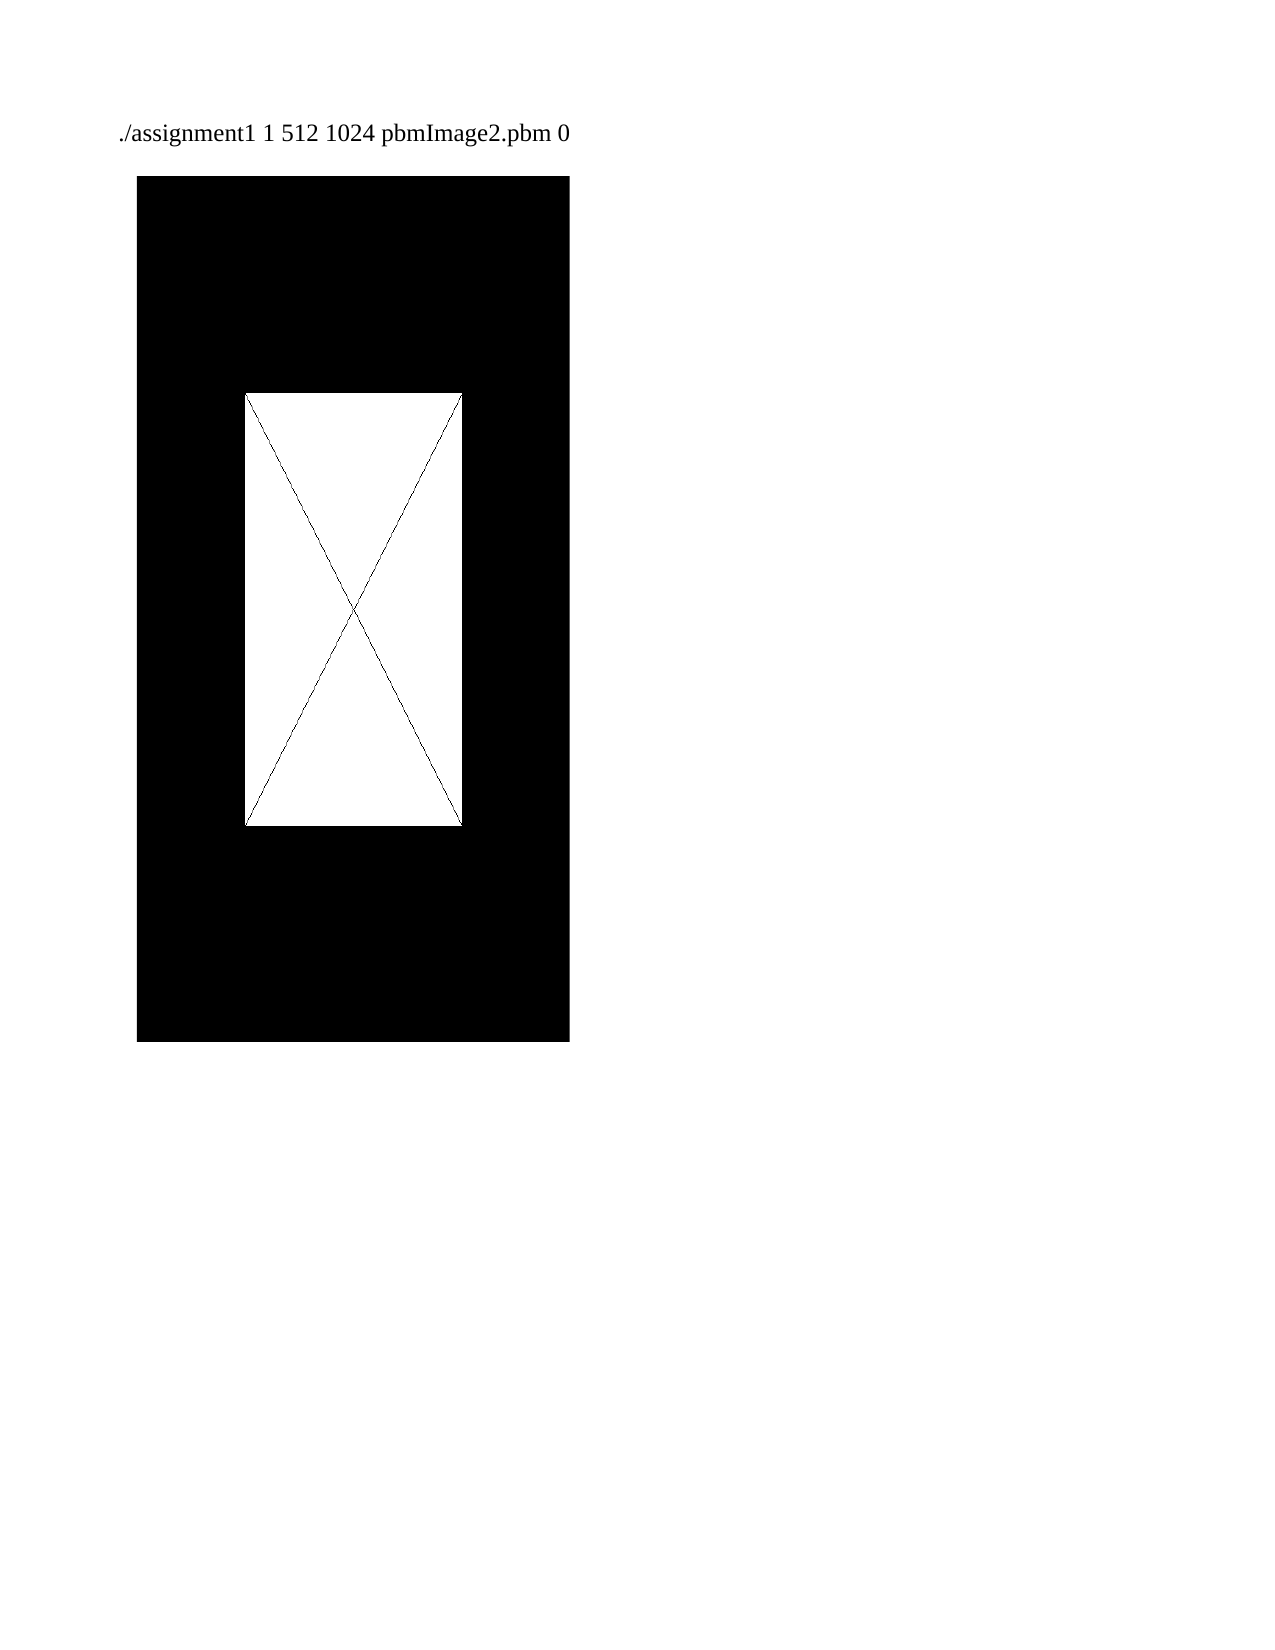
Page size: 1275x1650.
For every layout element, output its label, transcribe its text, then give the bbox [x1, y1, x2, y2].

picture [136, 176, 570, 1042]
text ./assignment1 1 512 1024 pbmImage2.pbm 0 [118, 118, 1157, 147]
